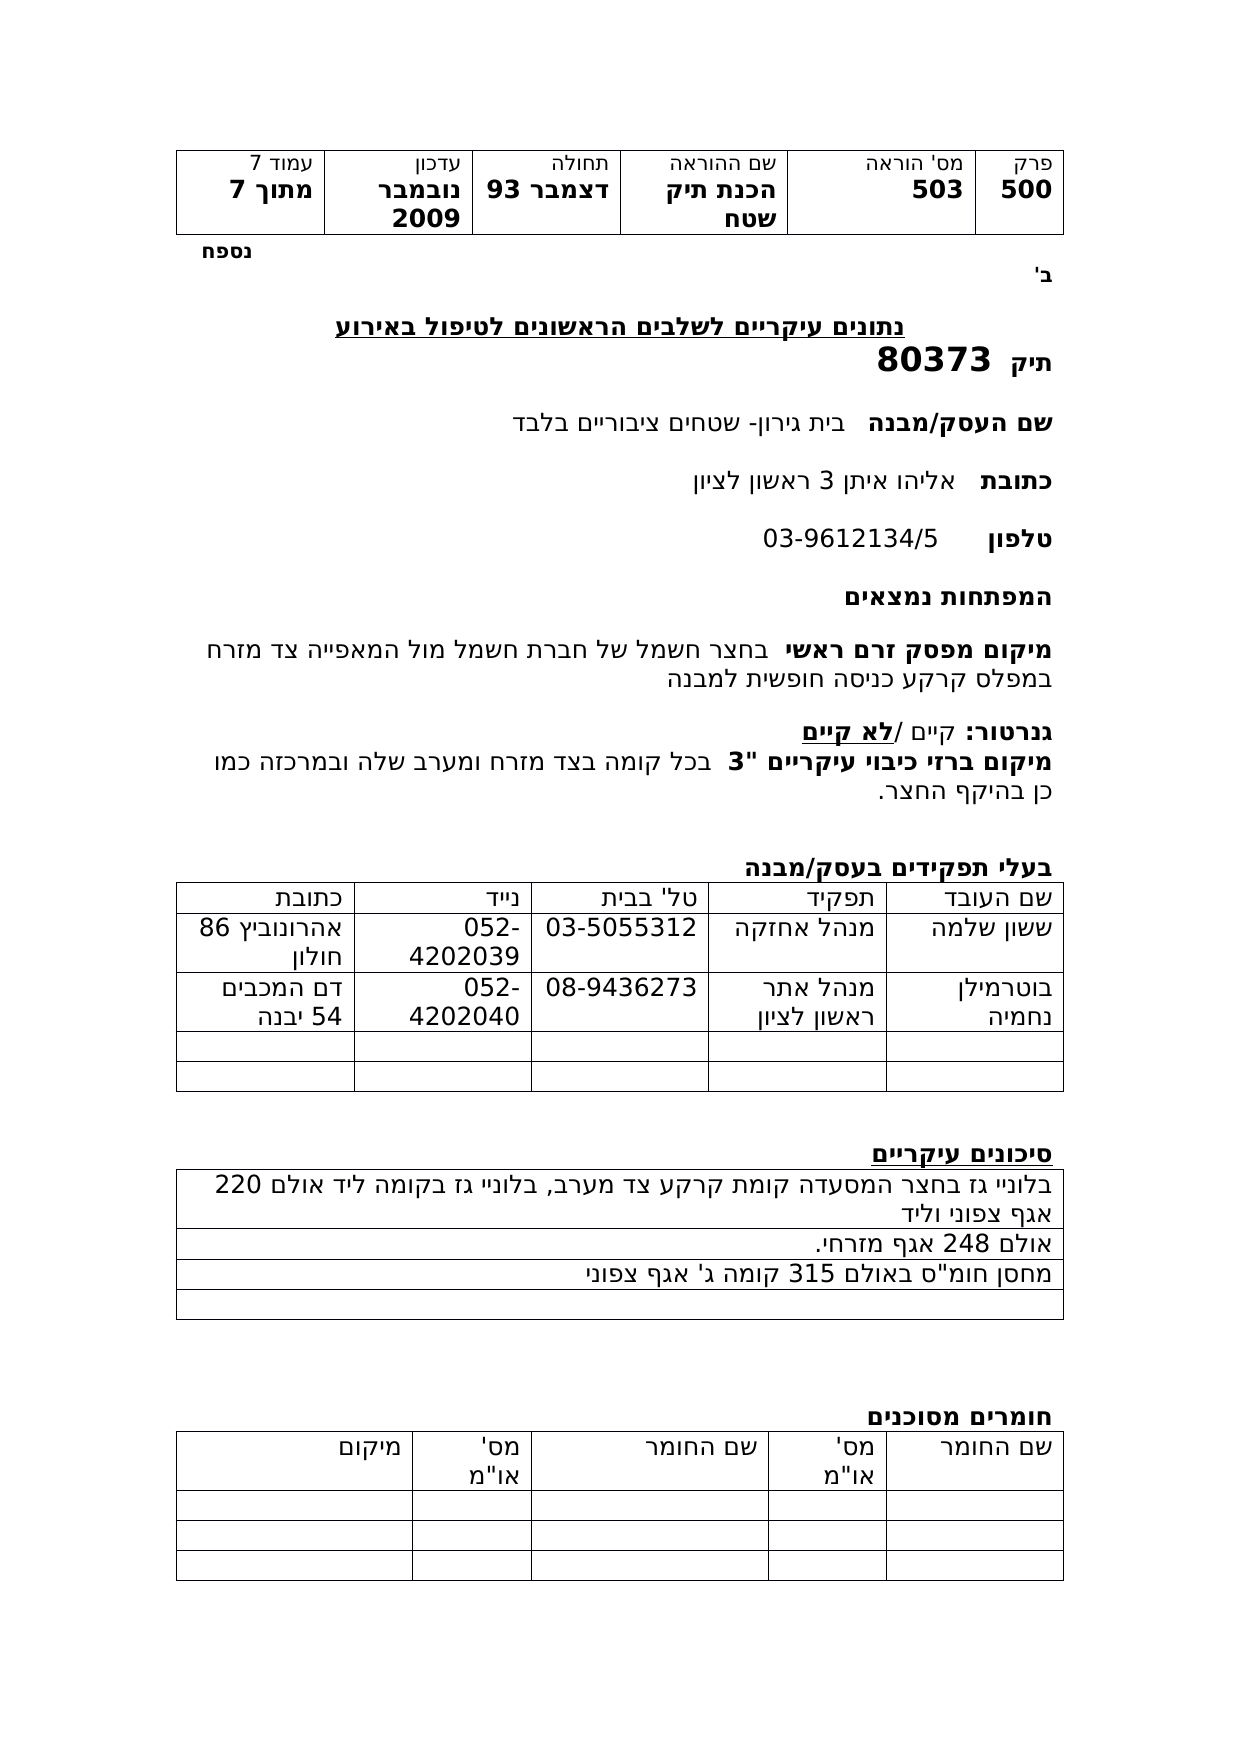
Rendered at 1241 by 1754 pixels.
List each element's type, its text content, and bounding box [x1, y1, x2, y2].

table_cell מחסן חומ"ס באולם 315 קומה ג' אגף צפוני [177, 1260, 1063, 1289]
text חומרים מסוכנים [187, 1402, 1053, 1431]
table_header מס' או"מ [413, 1432, 531, 1490]
table_cell [887, 1062, 1063, 1091]
table_cell [532, 1032, 708, 1061]
table_cell [413, 1551, 531, 1580]
table_cell מנהל אחזקה [709, 914, 886, 972]
text נתונים עיקריים לשלבים הראשונים לטיפול באירוע [187, 312, 1053, 341]
table_cell [177, 1491, 412, 1520]
table_cell [532, 1491, 768, 1520]
table_cell מנהל אתר ראשון לציון [709, 973, 886, 1031]
table_cell [887, 1032, 1063, 1061]
table_header שם החומר [887, 1432, 1063, 1490]
table_cell [887, 1551, 1063, 1580]
table_cell אולם 248 אגף מזרחי. [177, 1229, 1063, 1258]
table_header תחולה דצמבר 93 [473, 151, 620, 234]
text בעלי תפקידים בעסק/מבנה [187, 853, 1053, 882]
table_cell [413, 1491, 531, 1520]
table_cell [769, 1491, 886, 1520]
text מיקום ברזי כיבוי עיקריים "3 בכל קומה בצד מזרח ומערב שלה ובמרכזה כמו כן בהיקף החצר. [187, 747, 1053, 805]
text שם העסק/מבנה בית גירון- שטחים ציבוריים בלבד [187, 408, 1053, 438]
table_cell ששון שלמה [887, 914, 1063, 972]
table_header כתובת [177, 883, 354, 912]
table_cell [177, 1551, 412, 1580]
table_cell [177, 1032, 354, 1061]
table_header פרק 500 [976, 151, 1063, 234]
table_cell [532, 1062, 708, 1091]
table_cell דם המכבים 54 יבנה [177, 973, 354, 1031]
table_cell [177, 1290, 1063, 1318]
table_cell [532, 1551, 768, 1580]
table_cell 03-5055312 [532, 914, 708, 972]
text כתובת אליהו איתן 3 ראשון לציון [187, 466, 1053, 496]
table_cell [177, 1521, 412, 1550]
table_header תפקיד [709, 883, 886, 912]
table_cell [887, 1521, 1063, 1550]
table_cell בוטרמילן נחמיה [887, 973, 1063, 1031]
text תיק 80373 [187, 341, 1053, 380]
table_header טל' בבית [532, 883, 708, 912]
table_cell [413, 1521, 531, 1550]
table_cell [887, 1491, 1063, 1520]
table_cell [769, 1551, 886, 1580]
text המפתחות נמצאים [187, 582, 1053, 611]
table_header מס' או"מ [769, 1432, 886, 1490]
text נספח ב' [187, 235, 1053, 288]
table_header נייד [355, 883, 531, 912]
table_cell 052-4202039 [355, 914, 531, 972]
table_cell [532, 1521, 768, 1550]
table_header שם ההוראה הכנת תיק שטח [621, 151, 787, 234]
table_header בלוניי גז בחצר המסעדה קומת קרקע צד מערב, בלוניי גז בקומה ליד אולם 220 אגף צפוני וליד [177, 1170, 1063, 1228]
table_header עדכון נובמבר 2009 [325, 151, 472, 234]
text מיקום מפסק זרם ראשי בחצר חשמל של חברת חשמל מול המאפייה צד מזרח במפלס קרקע כניסה חופשית למבנה [187, 635, 1053, 694]
table_cell [709, 1062, 886, 1091]
table_cell [769, 1521, 886, 1550]
table_cell [355, 1032, 531, 1061]
table_cell [709, 1032, 886, 1061]
table_header שם העובד [887, 883, 1063, 912]
table_cell 08-9436273 [532, 973, 708, 1031]
table_header מס' הוראה 503 [788, 151, 975, 234]
table_cell [177, 1062, 354, 1091]
table_header מיקום [177, 1432, 412, 1490]
text טלפון 03-9612134/5 [187, 524, 1053, 553]
table_cell 052-4202040 [355, 973, 531, 1031]
table_header שם החומר [532, 1432, 768, 1490]
text גנרטור: קיים /לא קיים [187, 718, 1053, 747]
text סיכונים עיקריים [187, 1140, 1053, 1169]
table_header עמוד 7 מתוך 7 [177, 151, 324, 234]
table_cell אהרונוביץ 86 חולון [177, 914, 354, 972]
table_cell [355, 1062, 531, 1091]
